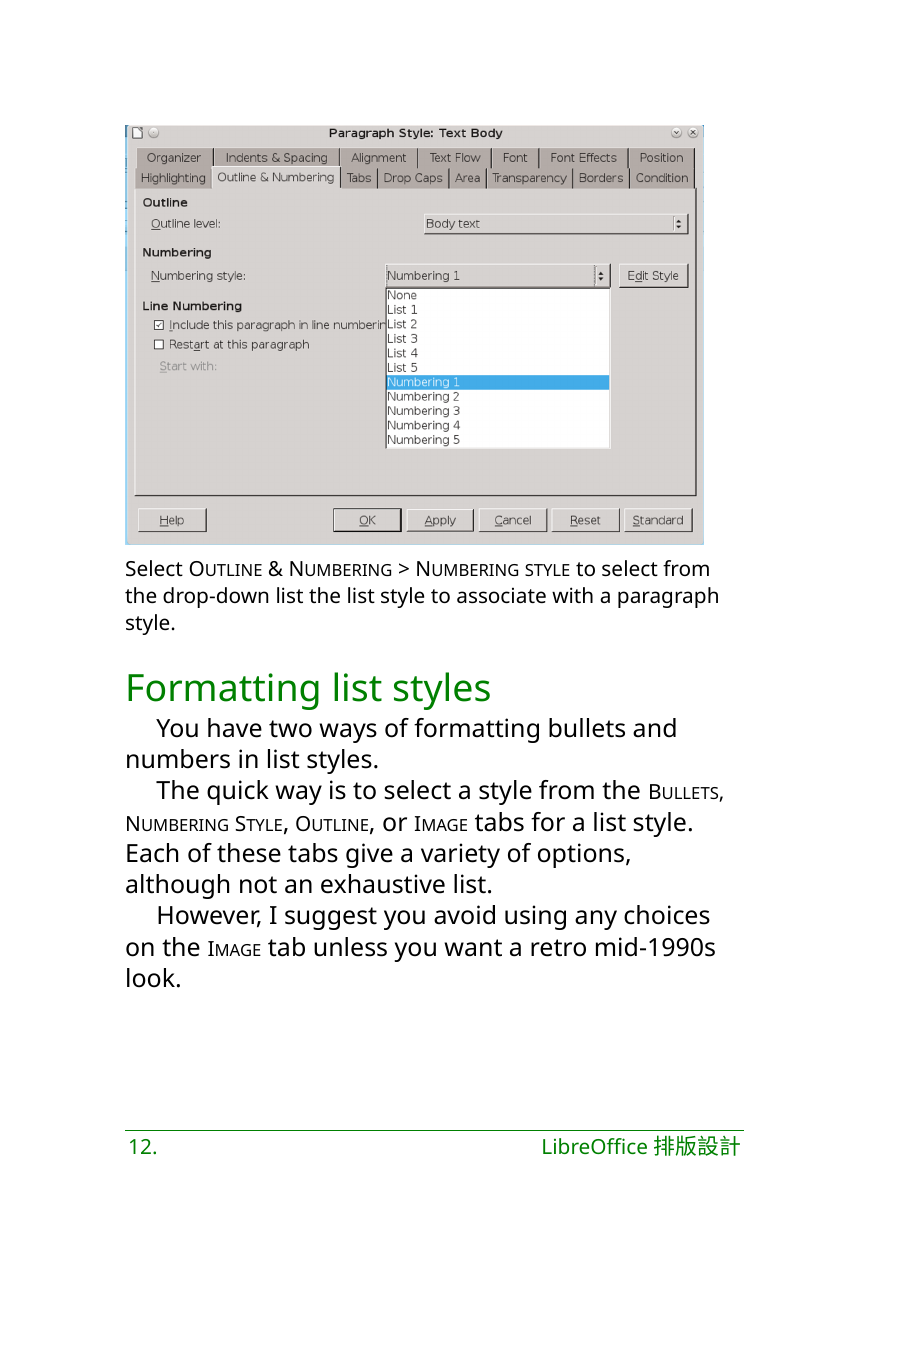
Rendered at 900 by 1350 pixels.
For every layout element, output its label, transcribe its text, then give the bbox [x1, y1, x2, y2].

text However, I suggest you avoid using any choices on the Image tab unless you want a retro mid-1990s look. [125, 900, 744, 993]
table_cell Select Outline & Numbering > Numbering style to select from the drop-down list the list style to associate with a paragraph style. [125, 547, 744, 636]
text The quick way is to select a style from the Bullets, Numbering Style, Outline, or Image tabs for a list style. Each of these tabs give a variety of options, although not an exhaustive list. [125, 775, 744, 900]
subtitle Formatting list styles [125, 661, 744, 712]
picture [125, 125, 704, 545]
text You have two ways of formatting bullets and numbers in list styles. [125, 712, 744, 775]
table_header [125, 125, 744, 547]
